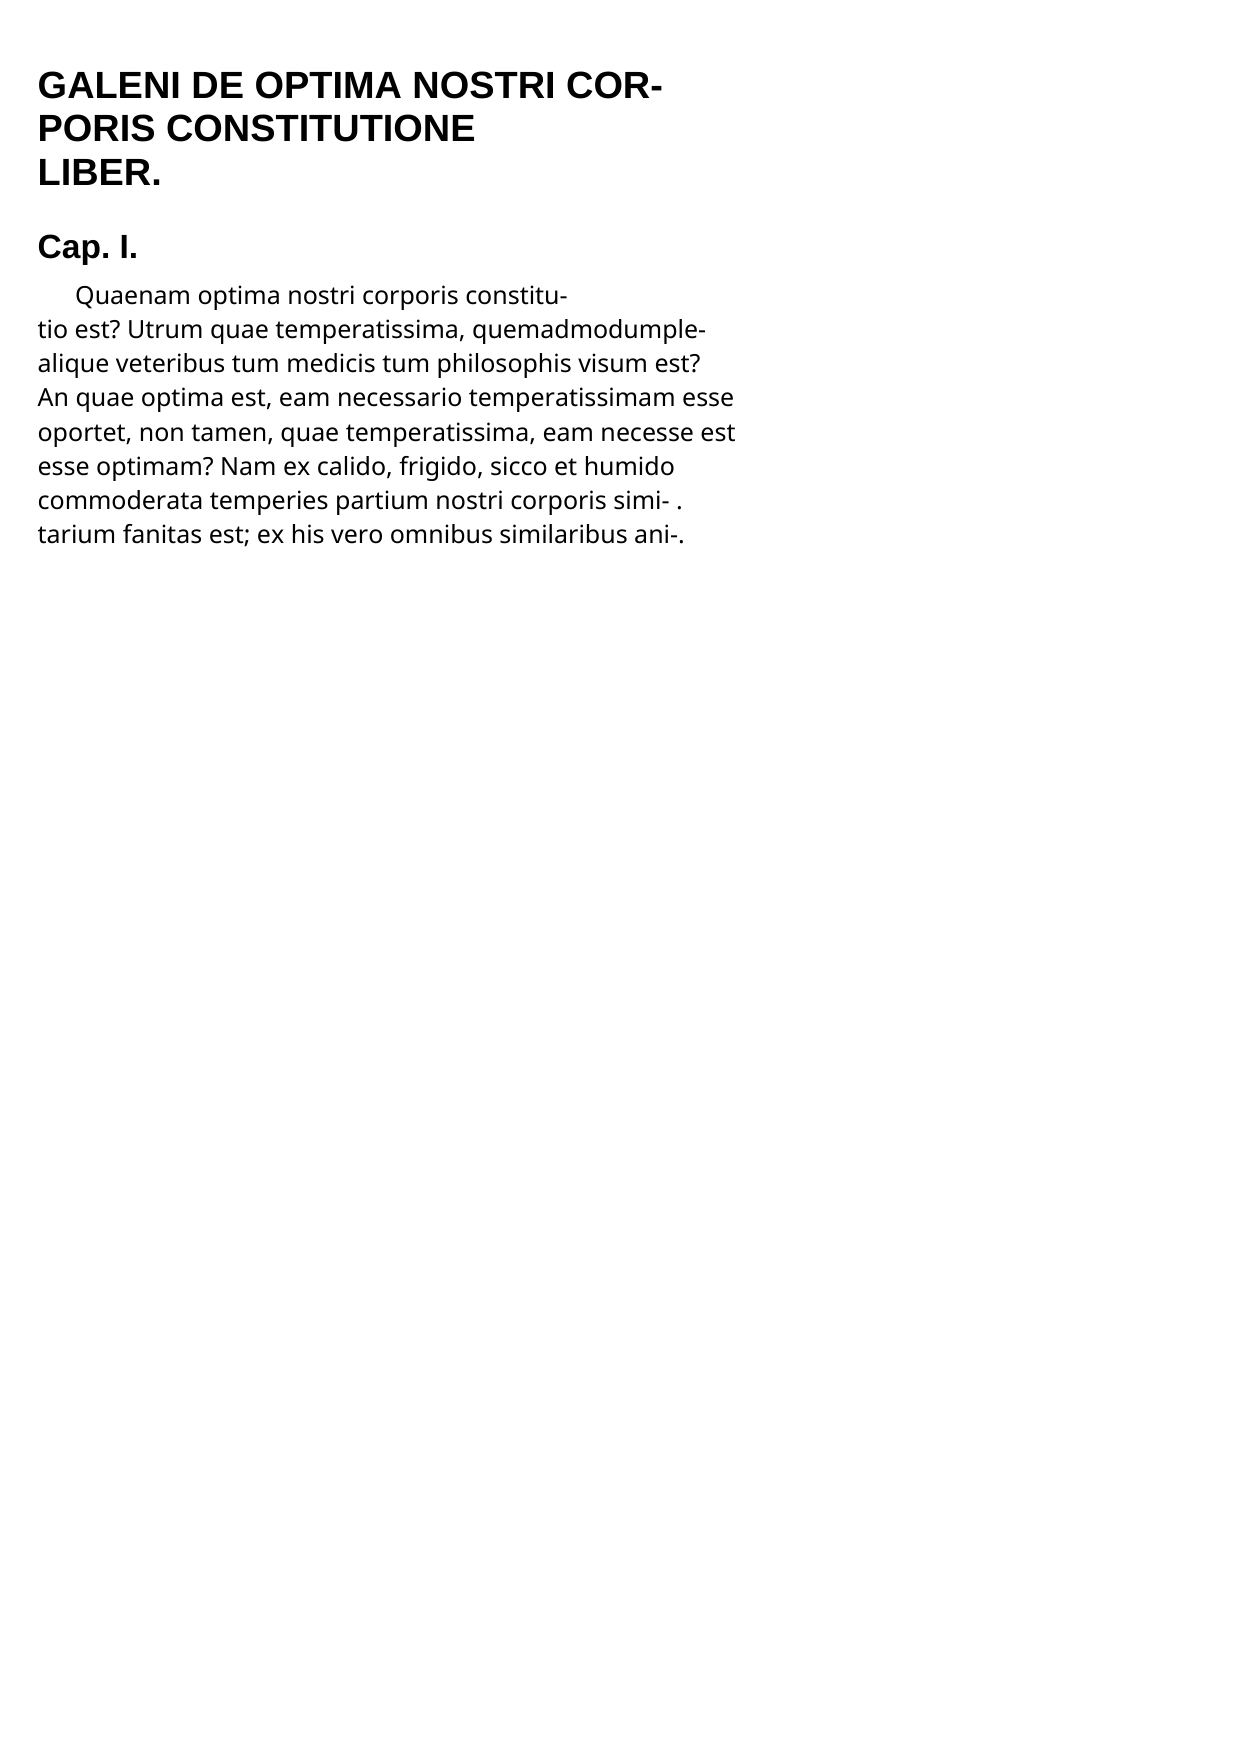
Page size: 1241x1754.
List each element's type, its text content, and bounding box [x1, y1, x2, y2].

subtitle GALENI DE OPTIMA NOSTRI COR- PORIS CONSTITUTIONE LIBER. [37, 62, 1203, 193]
text Quaenam optima nostri corporis constitu- tio est? Utrum quae temperatissima, quemadmodumple- alique veteribus tum medicis tum philosophis visum est? An quae optima est, eam necessario temperatissimam esse oportet, non tamen, quae temperatissima, eam necesse est esse optimam? Nam ex calido, frigido, sicco et humido commoderata temperies partium nostri corporis simi- . tarium fanitas est; ex his vero omnibus similaribus ani-. [37, 278, 1203, 550]
subtitle Cap. I. [37, 227, 1203, 265]
